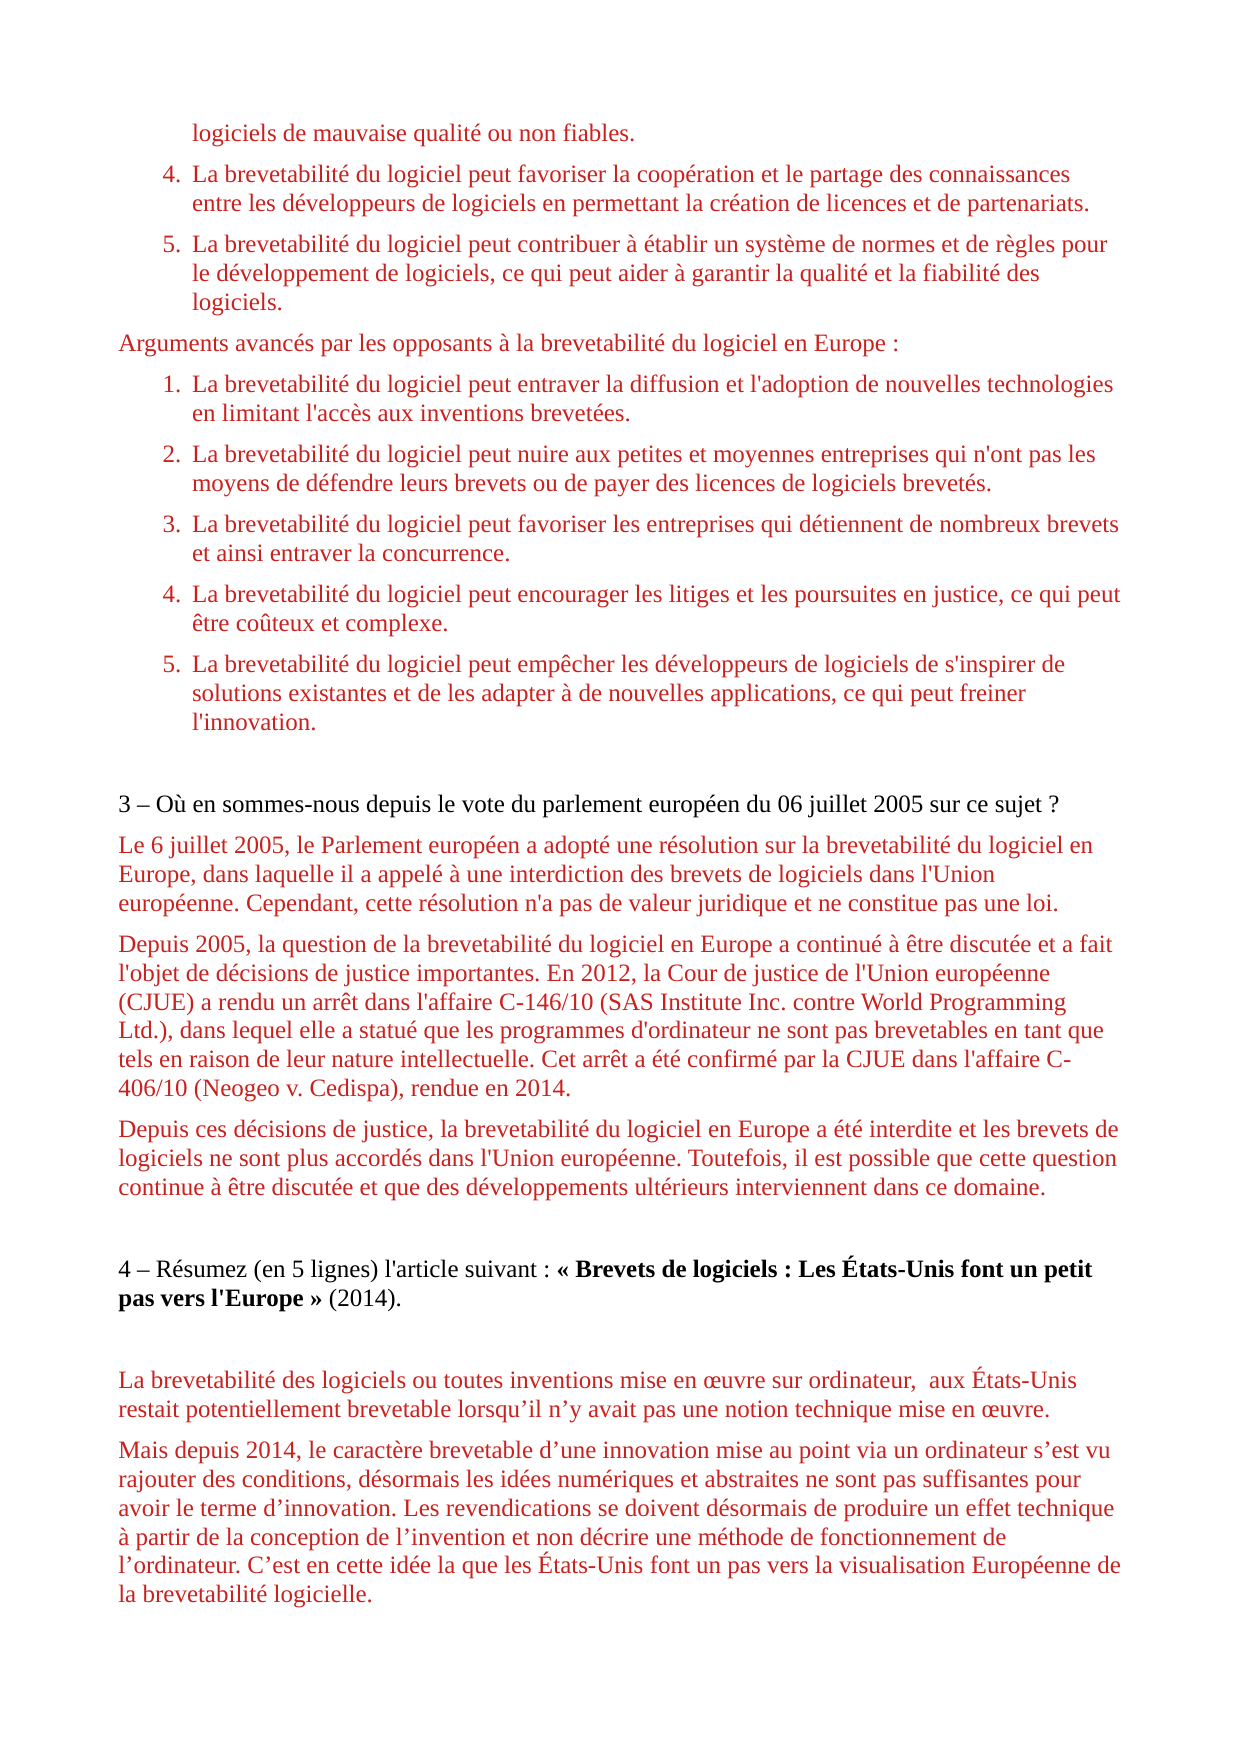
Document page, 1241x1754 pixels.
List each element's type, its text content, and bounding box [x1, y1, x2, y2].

text Arguments avancés par les opposants à la brevetabilité du logiciel en Europe : [118, 328, 1122, 357]
list La brevetabilité du logiciel peut empêcher les développeurs de logiciels de s'inspirer de solutions existantes et de les adapter à de nouvelles applications, ce qui peut freiner l'innovation. [162, 649, 1122, 736]
text Depuis 2005, la question de la brevetabilité du logiciel en Europe a continué à être discutée et a fait l'objet de décisions de justice importantes. En 2012, la Cour de justice de l'Union européenne (CJUE) a rendu un arrêt dans l'affaire C-146/10 (SAS Institute Inc. contre World Programming Ltd.), dans lequel elle a statué que les programmes d'ordinateur ne sont pas brevetables en tant que tels en raison de leur nature intellectuelle. Cet arrêt a été confirmé par la CJUE dans l'affaire C-406/10 (Neogeo v. Cedispa), rendue en 2014. [118, 929, 1122, 1102]
text La brevetabilité des logiciels ou toutes inventions mise en œuvre sur ordinateur, aux États-Unis restait potentiellement brevetable lorsqu’il n’y avait pas une notion technique mise en œuvre. [118, 1366, 1122, 1423]
list La brevetabilité du logiciel peut favoriser la coopération et le partage des connaissances entre les développeurs de logiciels en permettant la création de licences et de partenariats. [162, 159, 1122, 217]
text 4 – Résumez (en 5 lignes) l'article suivant : « Brevets de logiciels : Les États-Unis font un petit pas vers l'Europe » (2014). [118, 1254, 1122, 1312]
text Le 6 juillet 2005, le Parlement européen a adopté une résolution sur la brevetabilité du logiciel en Europe, dans laquelle il a appelé à une interdiction des brevets de logiciels dans l'Union européenne. Cependant, cette résolution n'a pas de valeur juridique et ne constitue pas une loi. [118, 831, 1122, 917]
text Depuis ces décisions de justice, la brevetabilité du logiciel en Europe a été interdite et les brevets de logiciels ne sont plus accordés dans l'Union européenne. Toutefois, il est possible que cette question continue à être discutée et que des développements ultérieurs interviennent dans ce domaine. [118, 1114, 1122, 1201]
list La brevetabilité du logiciel peut contribuer à établir un système de normes et de règles pour le développement de logiciels, ce qui peut aider à garantir la qualité et la fiabilité des logiciels. [162, 229, 1122, 316]
list La brevetabilité du logiciel peut encourager les litiges et les poursuites en justice, ce qui peut être coûteux et complexe. [162, 579, 1122, 637]
list logiciels de mauvaise qualité ou non fiables. [162, 118, 1122, 147]
text Mais depuis 2014, le caractère brevetable d’une innovation mise au point via un ordinateur s’est vu rajouter des conditions, désormais les idées numériques et abstraites ne sont pas suffisantes pour avoir le terme d’innovation. Les revendications se doivent désormais de produire un effet technique à partir de la conception de l’invention et non décrire une méthode de fonctionnement de l’ordinateur. C’est en cette idée la que les États-Unis font un pas vers la visualisation Européenne de la brevetabilité logicielle. [118, 1436, 1122, 1608]
list La brevetabilité du logiciel peut entraver la diffusion et l'adoption de nouvelles technologies en limitant l'accès aux inventions brevetées. [162, 369, 1122, 427]
text 3 – Où en sommes-nous depuis le vote du parlement européen du 06 juillet 2005 sur ce sujet ? [118, 789, 1122, 818]
list La brevetabilité du logiciel peut favoriser les entreprises qui détiennent de nombreux brevets et ainsi entraver la concurrence. [162, 509, 1122, 567]
list La brevetabilité du logiciel peut nuire aux petites et moyennes entreprises qui n'ont pas les moyens de défendre leurs brevets ou de payer des licences de logiciels brevetés. [162, 439, 1122, 497]
